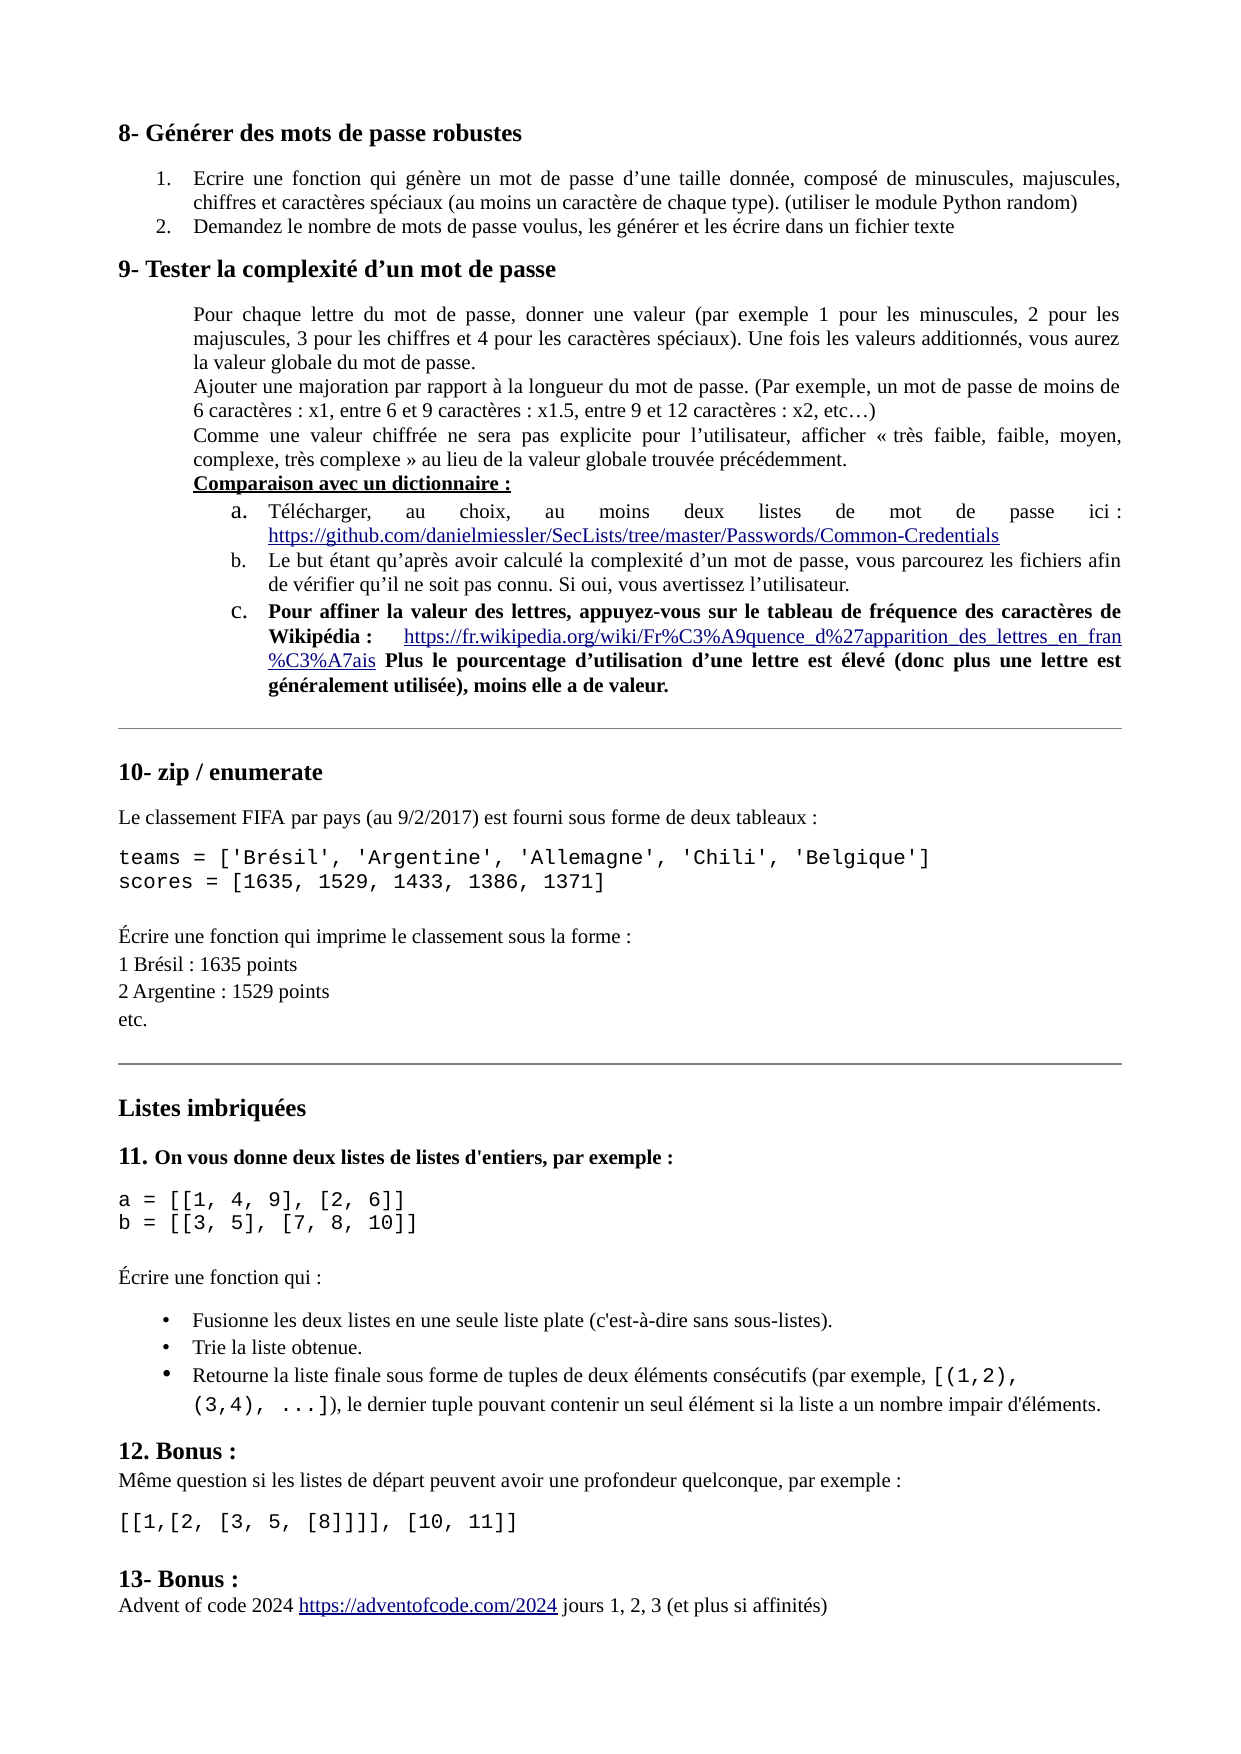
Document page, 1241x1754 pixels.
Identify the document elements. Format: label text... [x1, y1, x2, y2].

list Trie la liste obtenue. [162, 1335, 1122, 1359]
text 13- Bonus : [118, 1564, 1122, 1592]
list Comme une valeur chiffrée ne sera pas explicite pour l’utilisateur, afficher « très faible, faible, moyen, complexe, très complexe » au lieu de la valeur globale trouvée précédemment. [156, 422, 1122, 471]
list Le but étant qu’après avoir calculé la complexité d’un mot de passe, vous parcourez les fichiers afin de vérifier qu’il ne soit pas connu. Si oui, vous avertissez l’utilisateur. [231, 547, 1122, 596]
list Comparaison avec un dictionnaire : [156, 471, 1122, 495]
list Fusionne les deux listes en une seule liste plate (c'est-à-dire sans sous-listes). [162, 1307, 1122, 1332]
text [[1,[2, [3, 5, [8]]]], [10, 11]] [118, 1511, 1122, 1534]
list Demandez le nombre de mots de passe voulus, les générer et les écrire dans un fichier texte [156, 214, 1122, 238]
list Retourne la liste finale sous forme de tuples de deux éléments consécutifs (par exemple, [(1,2), (3,4), ...]), le dernier tuple pouvant contenir un seul élément si la liste a un nombre impair d'éléments. [162, 1363, 1122, 1418]
text a = [[1, 4, 9], [2, 6]] [118, 1188, 1122, 1212]
text Le classement FIFA par pays (au 9/2/2017) est fourni sous forme de deux tableaux : [118, 805, 1122, 829]
text 11. On vous donne deux listes de listes d'entiers, par exemple : [118, 1141, 1122, 1170]
list Pour chaque lettre du mot de passe, donner une valeur (par exemple 1 pour les minuscules, 2 pour les majuscules, 3 pour les chiffres et 4 pour les caractères spéciaux). Une fois les valeurs additionnés, vous aurez la valeur globale du mot de passe. [156, 302, 1122, 374]
text scores = [1635, 1529, 1433, 1386, 1371] [118, 871, 1122, 894]
text b = [[3, 5], [7, 8, 10]] [118, 1212, 1122, 1236]
text 10- zip / enumerate [118, 757, 1122, 786]
text Écrire une fonction qui : [118, 1265, 1122, 1289]
list Pour affiner la valeur des lettres, appuyez-vous sur le tableau de fréquence des caractères de Wikipédia : https://fr.wikipedia.org/wiki/Fr%C3%A9quence_d%27apparition_des_lettres_en_fran%C3%A7ais Plus le pourcentage d’utilisation d’une lettre est élevé (donc plus une lettre est généralement utilisée), moins elle a de valeur. [231, 596, 1122, 697]
text Listes imbriquées [118, 1093, 1122, 1122]
list Ajouter une majoration par rapport à la longueur du mot de passe. (Par exemple, un mot de passe de moins de 6 caractères : x1, entre 6 et 9 caractères : x1.5, entre 9 et 12 caractères : x2, etc…) [156, 374, 1122, 422]
list Télécharger, au choix, au moins deux listes de mot de passe ici : https://github.com/danielmiessler/SecLists/tree/master/Passwords/Common-Credentials [231, 495, 1122, 547]
text 8- Générer des mots de passe robustes [118, 118, 1122, 147]
text 9- Tester la complexité d’un mot de passe [118, 254, 1122, 283]
text teams = ['Brésil', 'Argentine', 'Allemagne', 'Chili', 'Belgique'] [118, 847, 1122, 871]
text Advent of code 2024 https://adventofcode.com/2024 jours 1, 2, 3 (et plus si affinités) [118, 1592, 1122, 1617]
text 12. Bonus : Même question si les listes de départ peuvent avoir une profondeur quelconque, par exemple : [118, 1436, 1122, 1492]
list Ecrire une fonction qui génère un mot de passe d’une taille donnée, composé de minuscules, majuscules, chiffres et caractères spéciaux (au moins un caractère de chaque type). (utiliser le module Python random) [156, 166, 1122, 214]
text Écrire une fonction qui imprime le classement sous la forme : 1 Brésil : 1635 points 2 Argentine : 1529 points etc. [118, 924, 1122, 1031]
